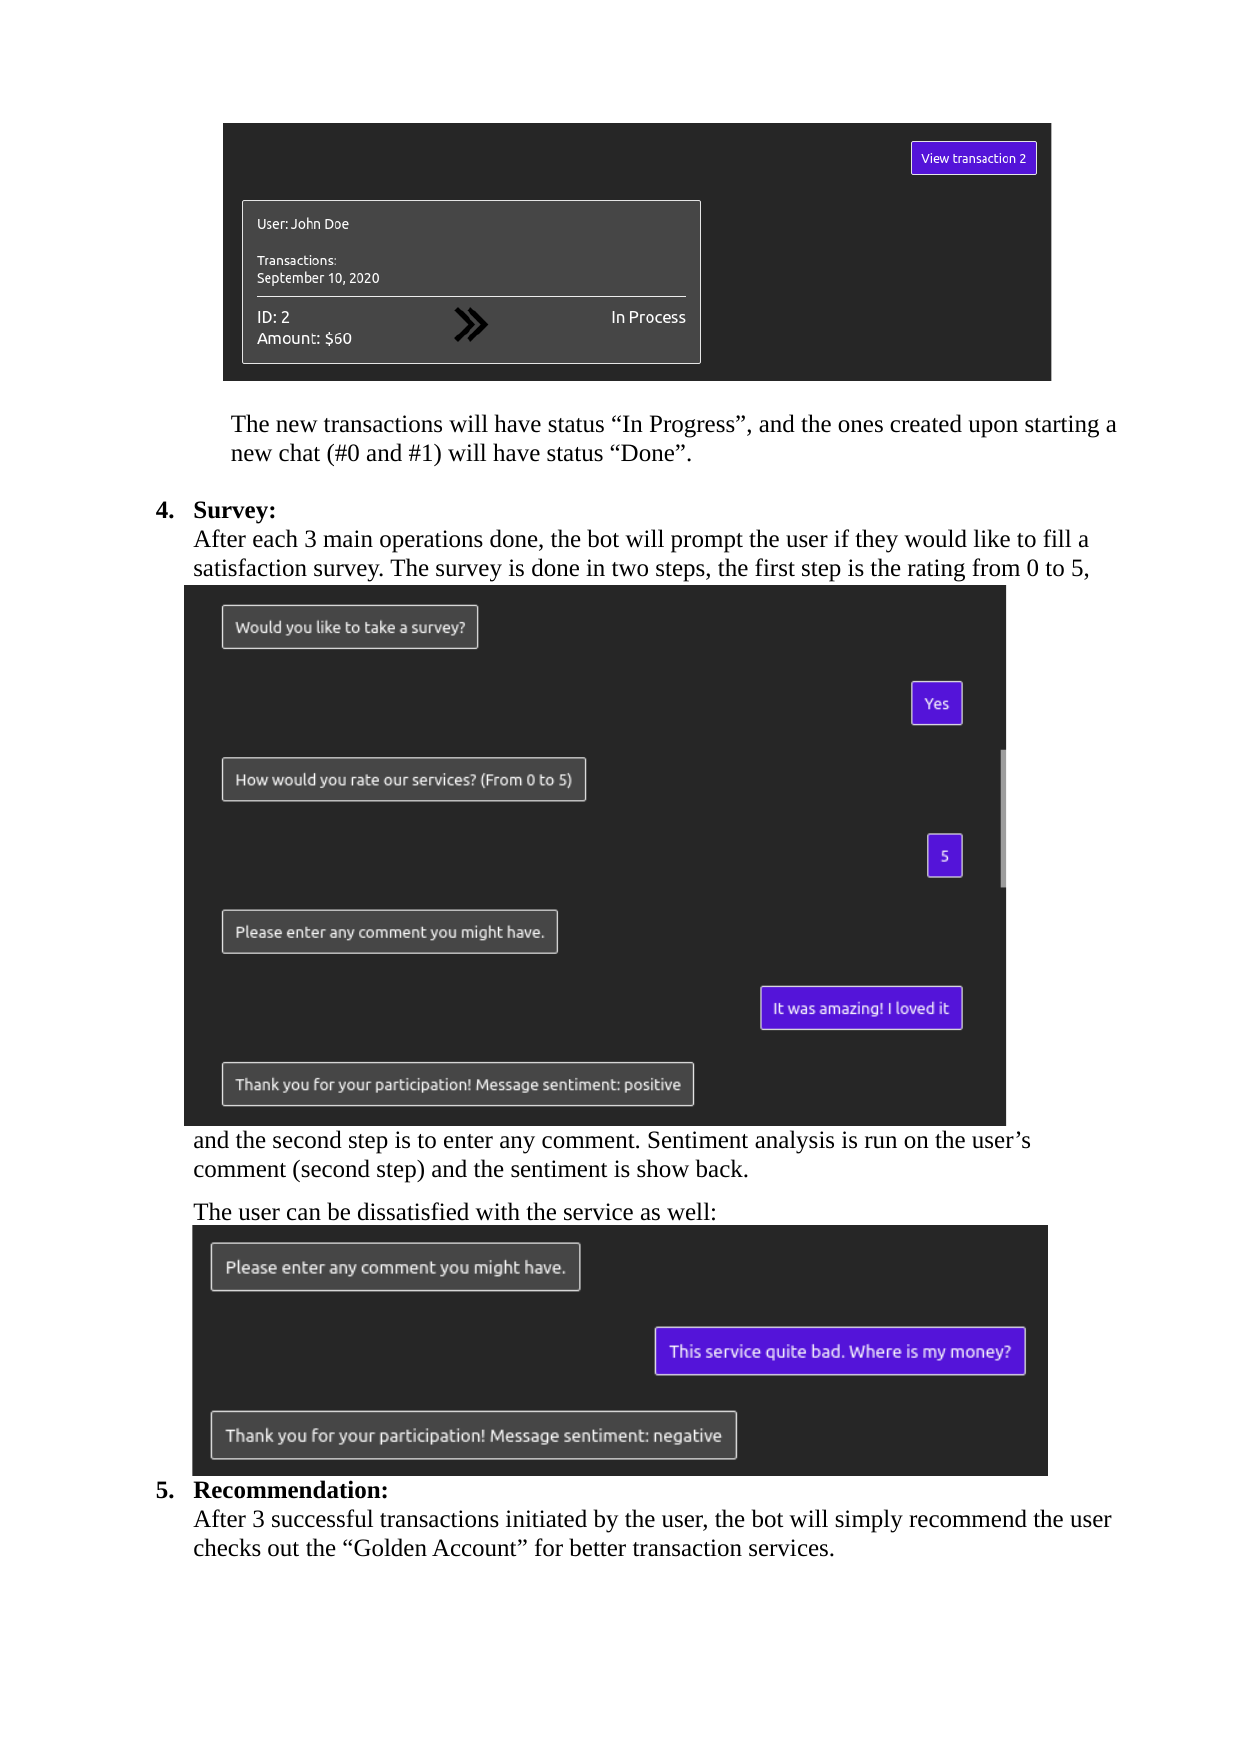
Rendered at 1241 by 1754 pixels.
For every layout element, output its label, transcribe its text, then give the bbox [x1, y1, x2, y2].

list The user can be dissatisfied with the service as well: [156, 1197, 1122, 1226]
list Survey: [156, 495, 1122, 524]
list Recommendation: [156, 1284, 1122, 1504]
list The new transactions will have status “In Progress”, and the ones created upon starting a new chat (#0 and #1) will have status “Done”. [193, 409, 1122, 467]
picture [184, 585, 1007, 1126]
list After 3 successful transactions initiated by the user, the bot will simply recommend the user checks out the “Golden Account” for better transaction services. [156, 1504, 1122, 1561]
list After each 3 main operations done, the bot will prompt the user if they would like to fill a satisfaction survey. The survey is done in two steps, the first step is the rating from 0 to 5, and the second step is to enter any comment. Sentiment analysis is run on the user’s comment (second step) and the sentiment is show back. [156, 524, 1122, 1183]
picture [223, 123, 1052, 381]
picture [192, 1225, 1048, 1476]
